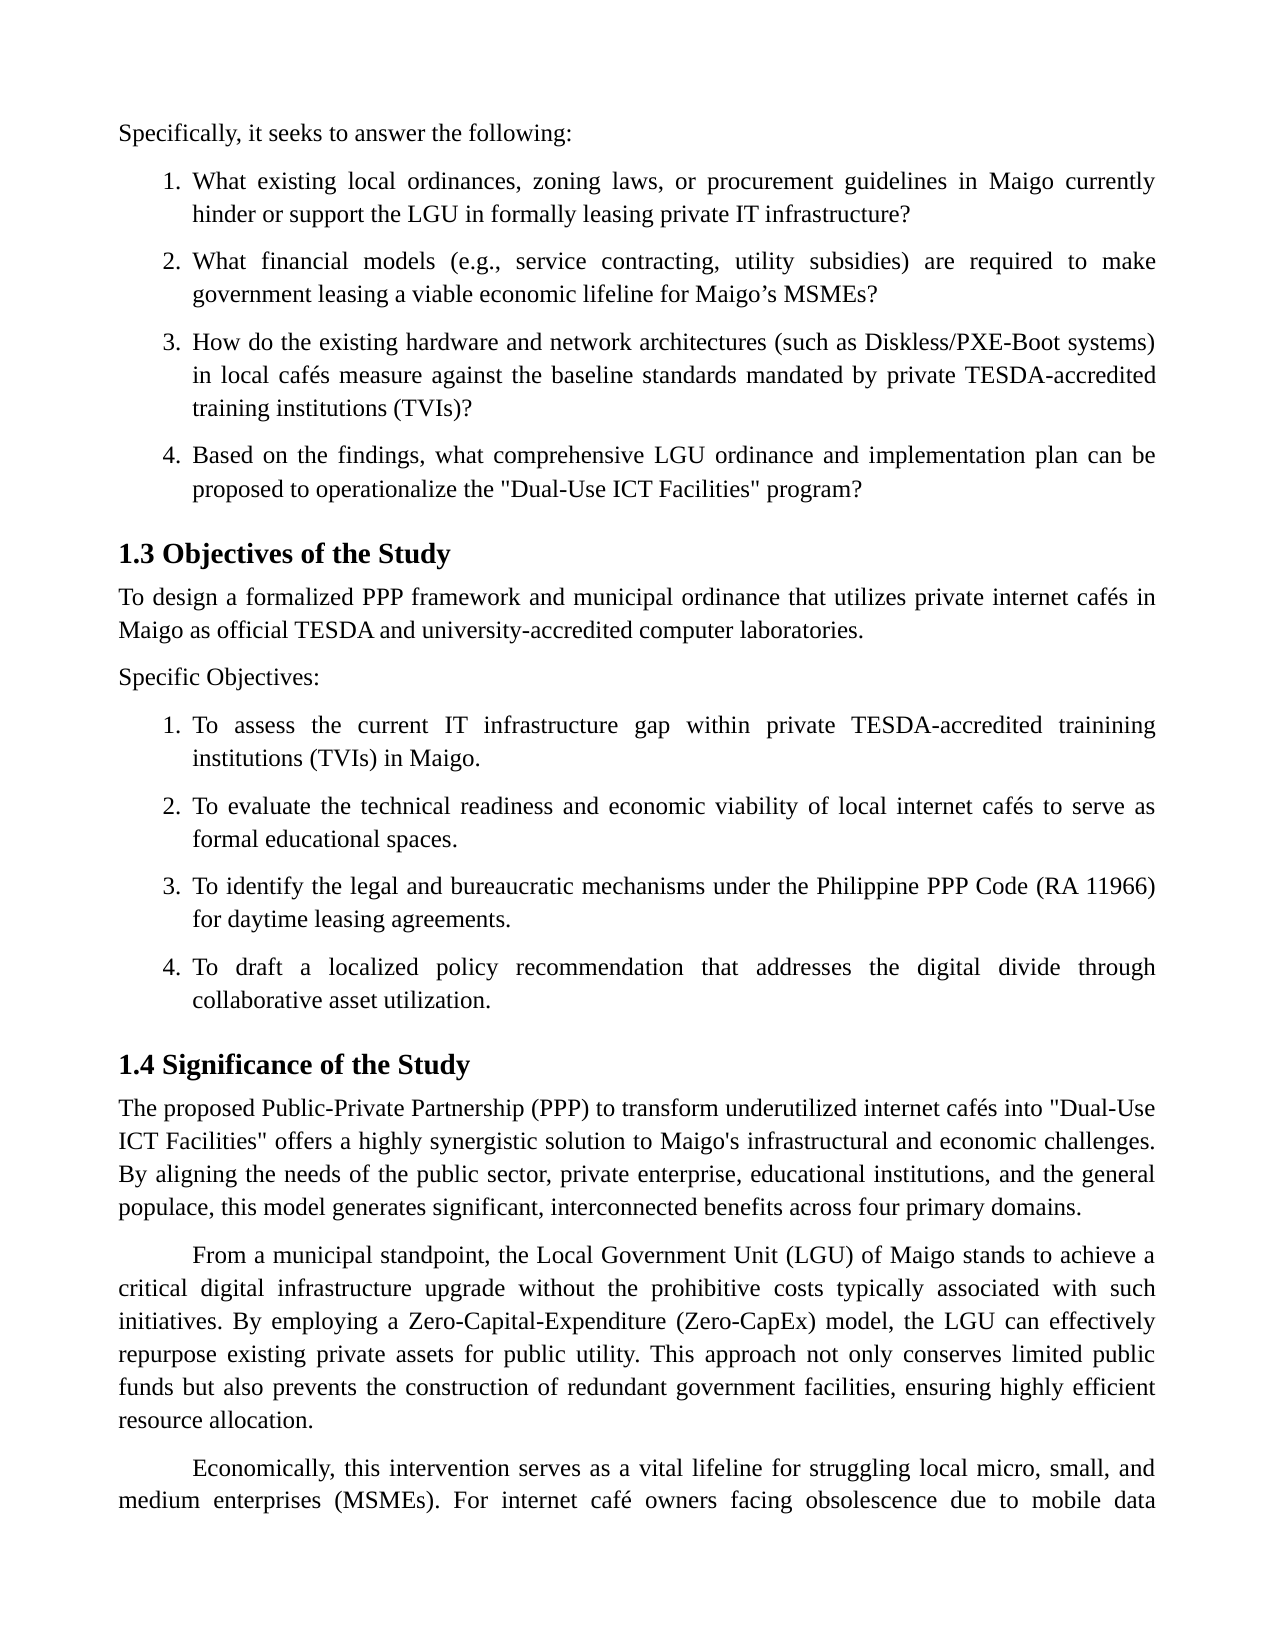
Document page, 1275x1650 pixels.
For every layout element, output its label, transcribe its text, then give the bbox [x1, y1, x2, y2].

list What financial models (e.g., service contracting, utility subsidies) are required to make government leasing a viable economic lifeline for Maigo’s MSMEs? [162, 246, 1157, 308]
text From a municipal standpoint, the Local Government Unit (LGU) of Maigo stands to achieve a critical digital infrastructure upgrade without the prohibitive costs typically associated with such initiatives. By employing a Zero-Capital-Expenditure (Zero-CapEx) model, the LGU can effectively repurpose existing private assets for public utility. This approach not only conserves limited public funds but also prevents the construction of redundant government facilities, ensuring highly efficient resource allocation. [118, 1240, 1157, 1434]
text Economically, this intervention serves as a vital lifeline for struggling local micro, small, and medium enterprises (MSMEs). For internet café owners facing obsolescence due to mobile data [118, 1453, 1157, 1514]
text The proposed Public-Private Partnership (PPP) to transform underutilized internet cafés into "Dual-Use ICT Facilities" offers a highly synergistic solution to Maigo's infrastructural and economic challenges. By aligning the needs of the public sector, private enterprise, educational institutions, and the general populace, this model generates significant, interconnected benefits across four primary domains. [118, 1093, 1157, 1221]
list To evaluate the technical readiness and economic viability of local internet cafés to serve as formal educational spaces. [162, 791, 1157, 852]
subtitle 1.3 Objectives of the Study [118, 536, 1157, 569]
list To assess the current IT infrastructure gap within private TESDA-accredited trainining institutions (TVIs) in Maigo. [162, 710, 1157, 772]
list Based on the findings, what comprehensive LGU ordinance and implementation plan can be proposed to operationalize the "Dual-Use ICT Facilities" program? [162, 441, 1157, 502]
text Specific Objectives: [118, 662, 1157, 691]
list What existing local ordinances, zoning laws, or procurement guidelines in Maigo currently hinder or support the LGU in formally leasing private IT infrastructure? [162, 166, 1157, 227]
list How do the existing hardware and network architectures (such as Diskless/PXE-Boot systems) in local cafés measure against the baseline standards mandated by private TESDA-accredited training institutions (TVIs)? [162, 327, 1157, 422]
text Specifically, it seeks to answer the following: [118, 118, 1157, 147]
subtitle 1.4 Significance of the Study [118, 1047, 1157, 1081]
text To design a formalized PPP framework and municipal ordinance that utilizes private internet cafés in Maigo as official TESDA and university-accredited computer laboratories. [118, 582, 1157, 644]
list To draft a localized policy recommendation that addresses the digital divide through collaborative asset utilization. [162, 952, 1157, 1014]
list To identify the legal and bureaucratic mechanisms under the Philippine PPP Code (RA 11966) for daytime leasing agreements. [162, 871, 1157, 933]
